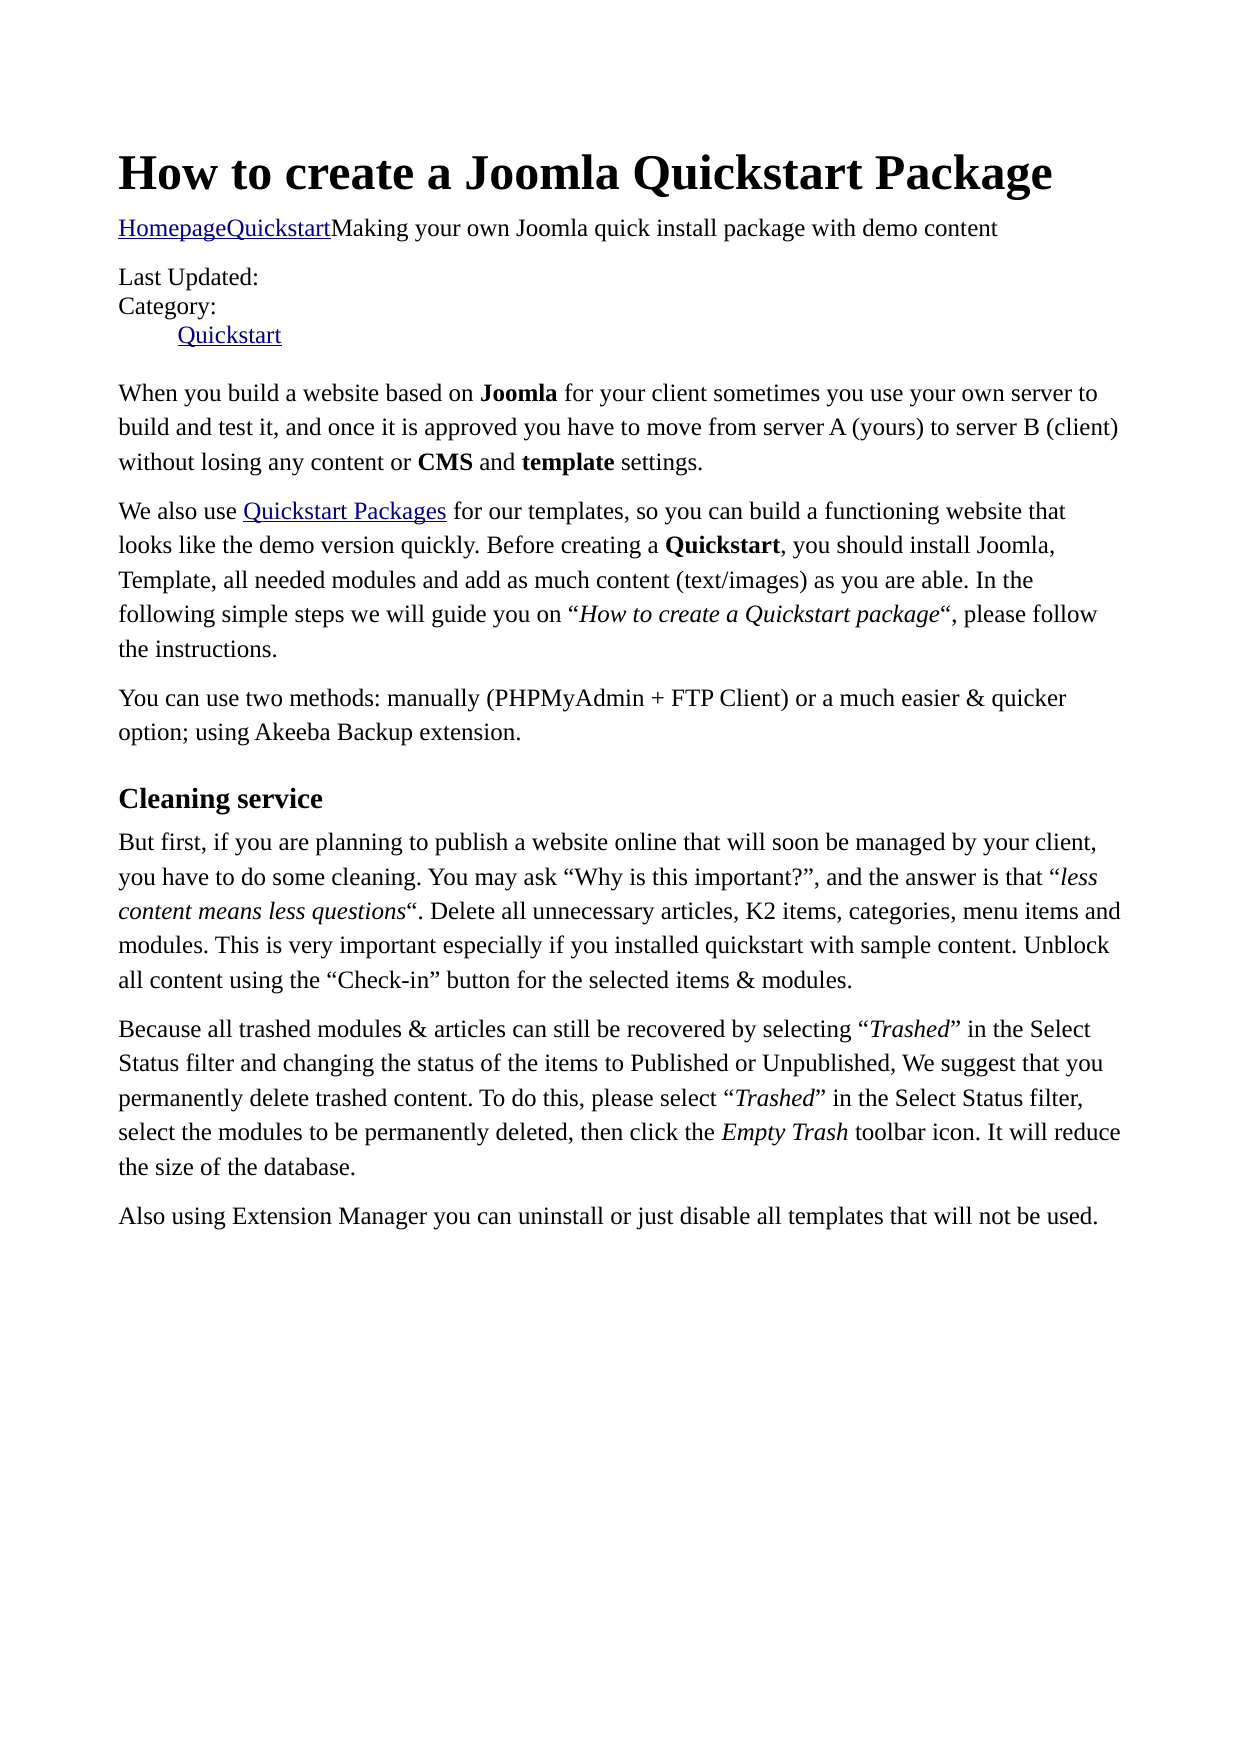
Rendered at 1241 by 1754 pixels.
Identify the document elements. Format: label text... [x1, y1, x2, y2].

text Because all trashed modules & articles can still be recovered by selecting “Trashed” in the Select Status filter and changing the status of the items to Published or Unpublished, We suggest that you permanently delete trashed content. To do this, please select “Trashed” in the Select Status filter, select the modules to be permanently deleted, then click the Empty Trash toolbar icon. It will reduce the size of the database. [118, 1014, 1122, 1181]
text When you build a website based on Joomla for your client sometimes you use your own server to build and test it, and once it is approved you have to move from server A (yours) to server B (client) without losing any content or CMS and template settings. [118, 378, 1122, 476]
list Quickstart [177, 320, 1122, 348]
subtitle Cleaning service [118, 781, 1122, 814]
text We also use Quickstart Packages for our templates, so you can build a functioning website that looks like the demo version quickly. Before creating a Quickstart, you should install Joomla, Template, all needed modules and add as much content (text/images) as you are able. In the following simple steps we will guide you on “How to create a Quickstart package“, please follow the instructions. [118, 496, 1122, 663]
text Also using Extension Manager you can uninstall or just disable all templates that will not be used. [118, 1201, 1122, 1230]
text You can use two methods: manually (PHPMyAdmin + FTP Client) or a much easier & quicker option; using Akeeba Backup extension. [118, 683, 1122, 746]
text HomepageQuickstartMaking your own Joomla quick install package with demo content [118, 213, 1122, 242]
subtitle How to create a Joomla Quickstart Package [118, 143, 1122, 201]
text But first, if you are planning to publish a website online that will soon be managed by your client, you have to do some cleaning. You may ask “Why is this important?”, and the answer is that “less content means less questions“. Delete all unnecessary articles, K2 items, categories, menu items and modules. This is very important especially if you installed quickstart with sample content. Unblock all content using the “Check-in” button for the selected items & modules. [118, 827, 1122, 994]
subtitle Last Updated: [118, 262, 1122, 291]
subtitle Category: [118, 291, 1122, 320]
